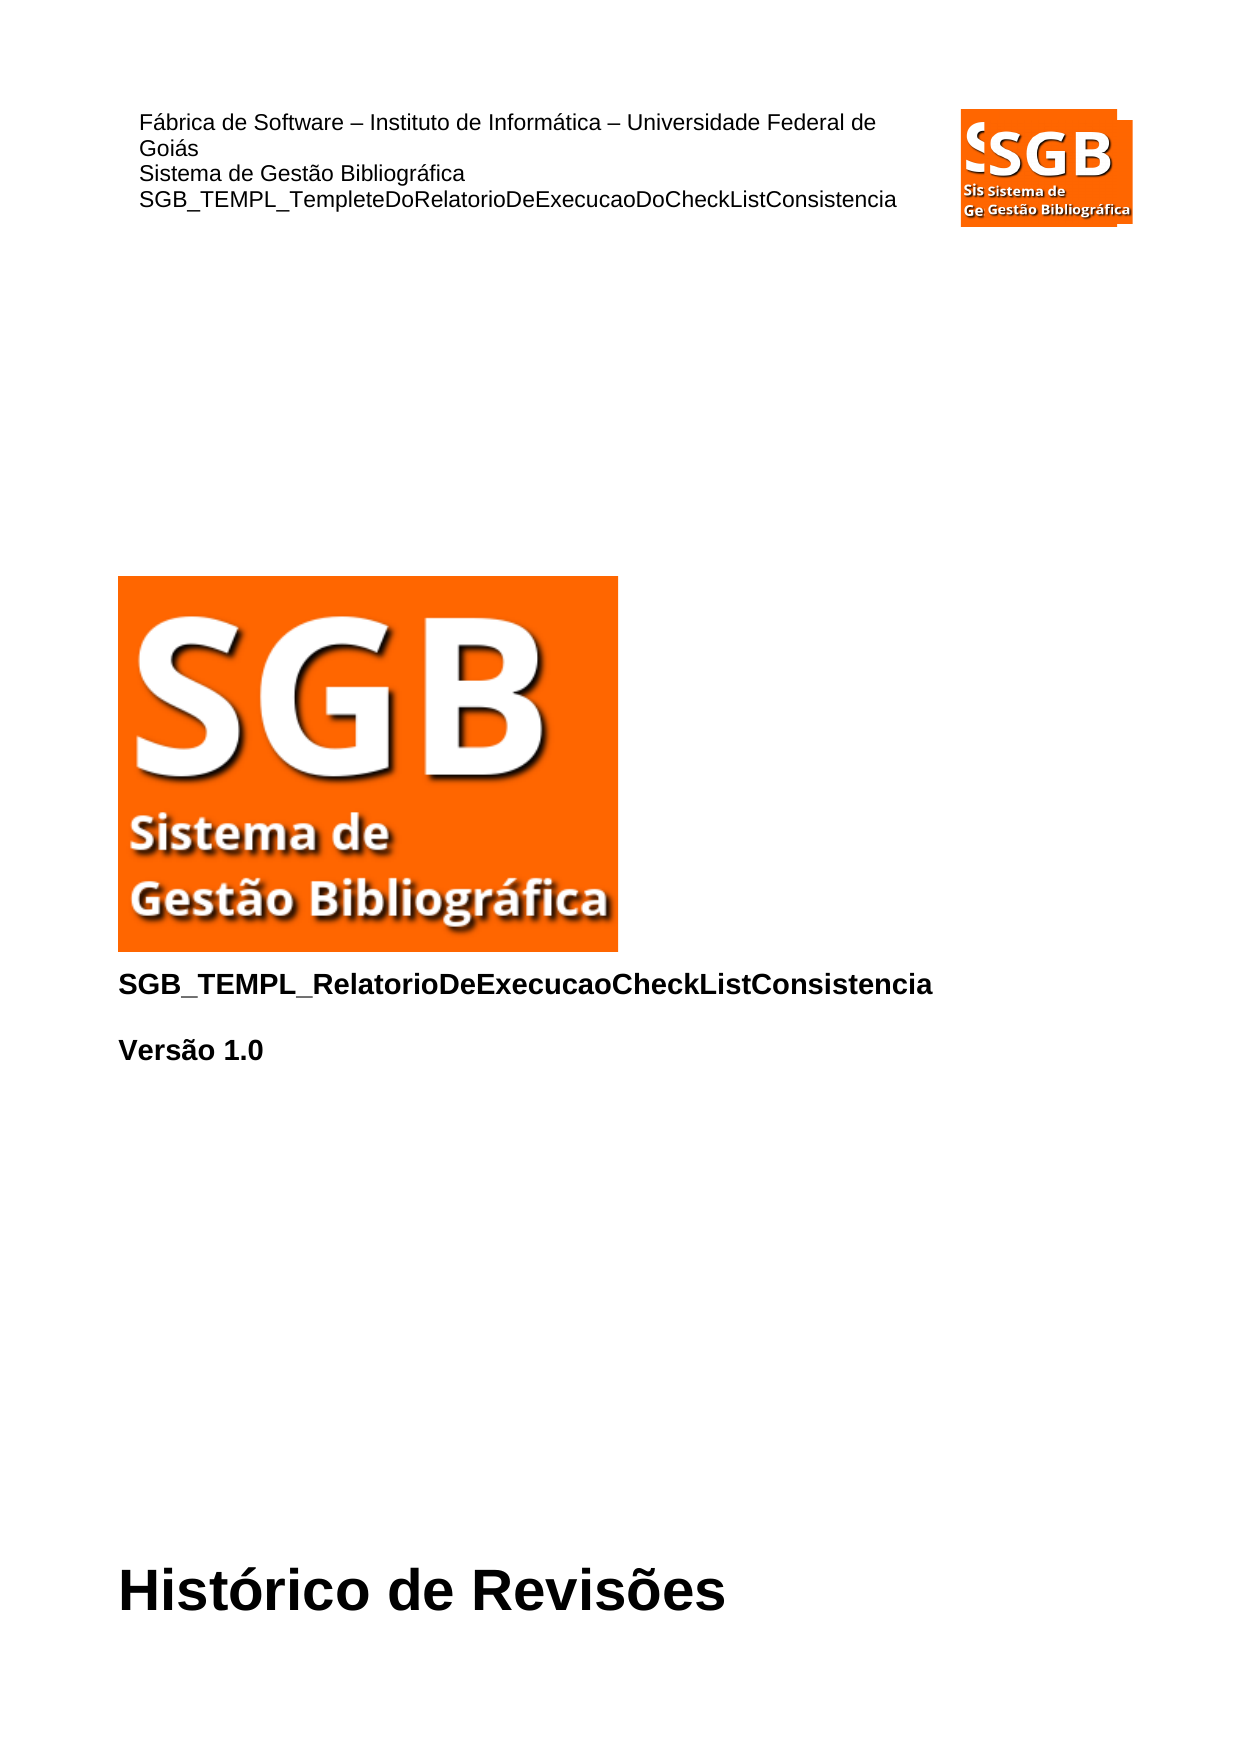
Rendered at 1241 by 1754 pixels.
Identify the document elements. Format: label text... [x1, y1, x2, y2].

picture [118, 576, 619, 952]
text Versão 1.0 [118, 1033, 1122, 1066]
text SGB_TEMPL_RelatorioDeExecucaoCheckListConsistencia [118, 926, 1122, 1001]
picture [960, 109, 1133, 227]
text Histórico de Revisões [118, 1558, 1122, 1623]
